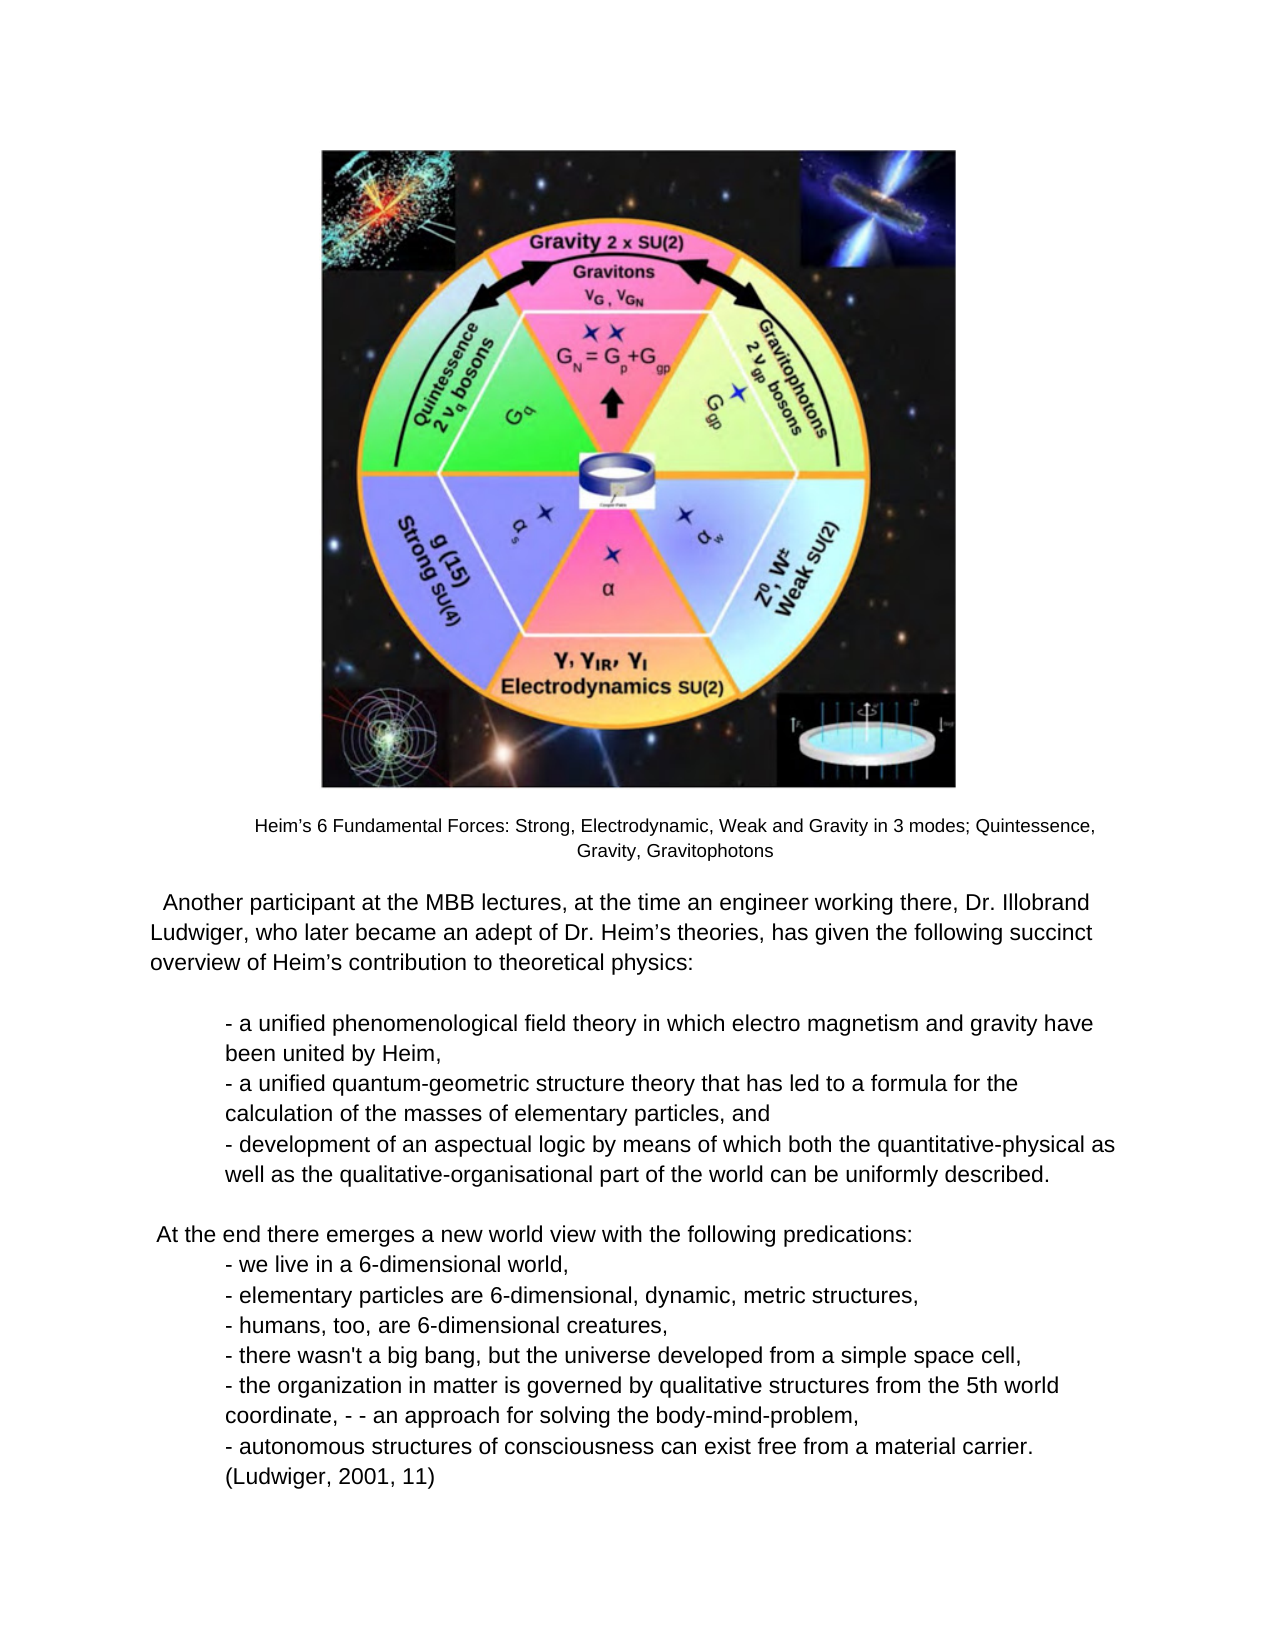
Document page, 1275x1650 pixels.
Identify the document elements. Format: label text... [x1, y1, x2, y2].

text At the end there emerges a new world view with the following predications: [150, 1221, 1125, 1248]
text - we live in a 6-dimensional world, [225, 1251, 1125, 1278]
text - development of an aspectual logic by means of which both the quantitative-physical as well as the qualitative-organisational part of the world can be uniformly described. [225, 1131, 1125, 1187]
text - a unified phenomenological field theory in which electro magnetism and gravity have been united by Heim, [225, 1010, 1125, 1066]
picture [319, 150, 956, 790]
text - a unified quantum-geometric structure theory that has led to a formula for the calculation of the masses of elementary particles, and [225, 1070, 1125, 1127]
text - elementary particles are 6-dimensional, dynamic, metric structures, [225, 1282, 1125, 1308]
text Heim’s 6 Fundamental Forces: Strong, Electrodynamic, Weak and Gravity in 3 modes; Quintessence, Gravity, Gravitophotons [225, 814, 1125, 861]
text - autonomous structures of consciousness can exist free from a material carrier. (Ludwiger, 2001, 11) [225, 1433, 1125, 1489]
text - there wasn't a big bang, but the universe developed from a simple space cell, [225, 1342, 1125, 1368]
text - humans, too, are 6-dimensional creatures, [225, 1312, 1125, 1338]
text Another participant at the MBB lectures, at the time an engineer working there, Dr. Illobrand Ludwiger, who later became an adept of Dr. Heim’s theories, has given the following succinct overview of Heim’s contribution to theoretical physics: [150, 889, 1125, 976]
text - the organization in matter is governed by qualitative structures from the 5th world coordinate, - - an approach for solving the body-mind-problem, [225, 1372, 1125, 1429]
